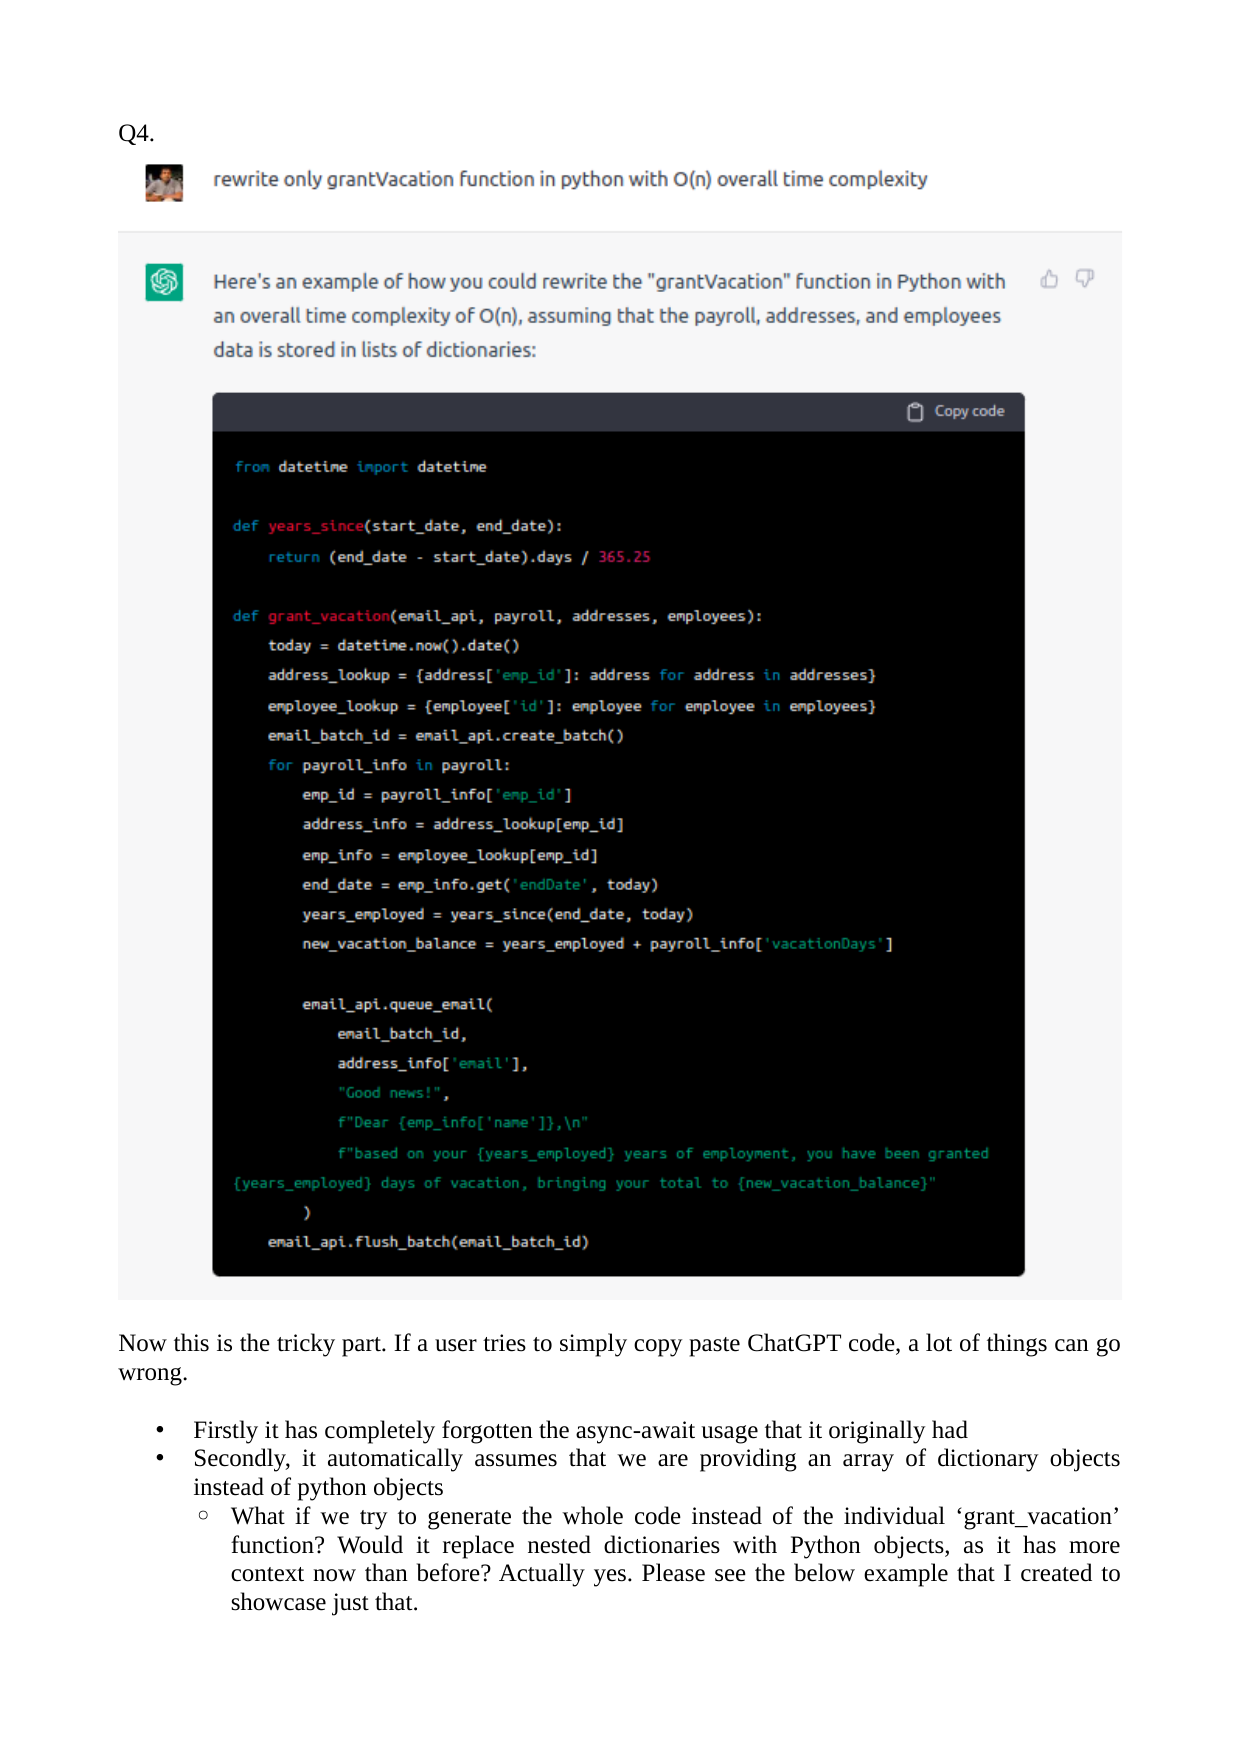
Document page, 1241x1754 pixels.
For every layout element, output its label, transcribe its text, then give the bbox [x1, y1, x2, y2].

list Secondly, it automatically assumes that we are providing an array of dictionary objects instead of python objects [156, 1443, 1122, 1501]
text Q4. [118, 118, 1122, 146]
list What if we try to generate the whole code instead of the individual ‘grant_vacation’ function? Would it replace nested dictionaries with Python objects, as it has more context now than before? Actually yes. Please see the below example that I created to showcase just that. [193, 1501, 1122, 1616]
list Firstly it has completely forgotten the async-await usage that it originally had [156, 1415, 1122, 1443]
text Now this is the tricky part. If a user tries to simply copy paste ChatGPT code, a lot of things can go wrong. [118, 1328, 1122, 1386]
picture [118, 146, 1123, 1300]
